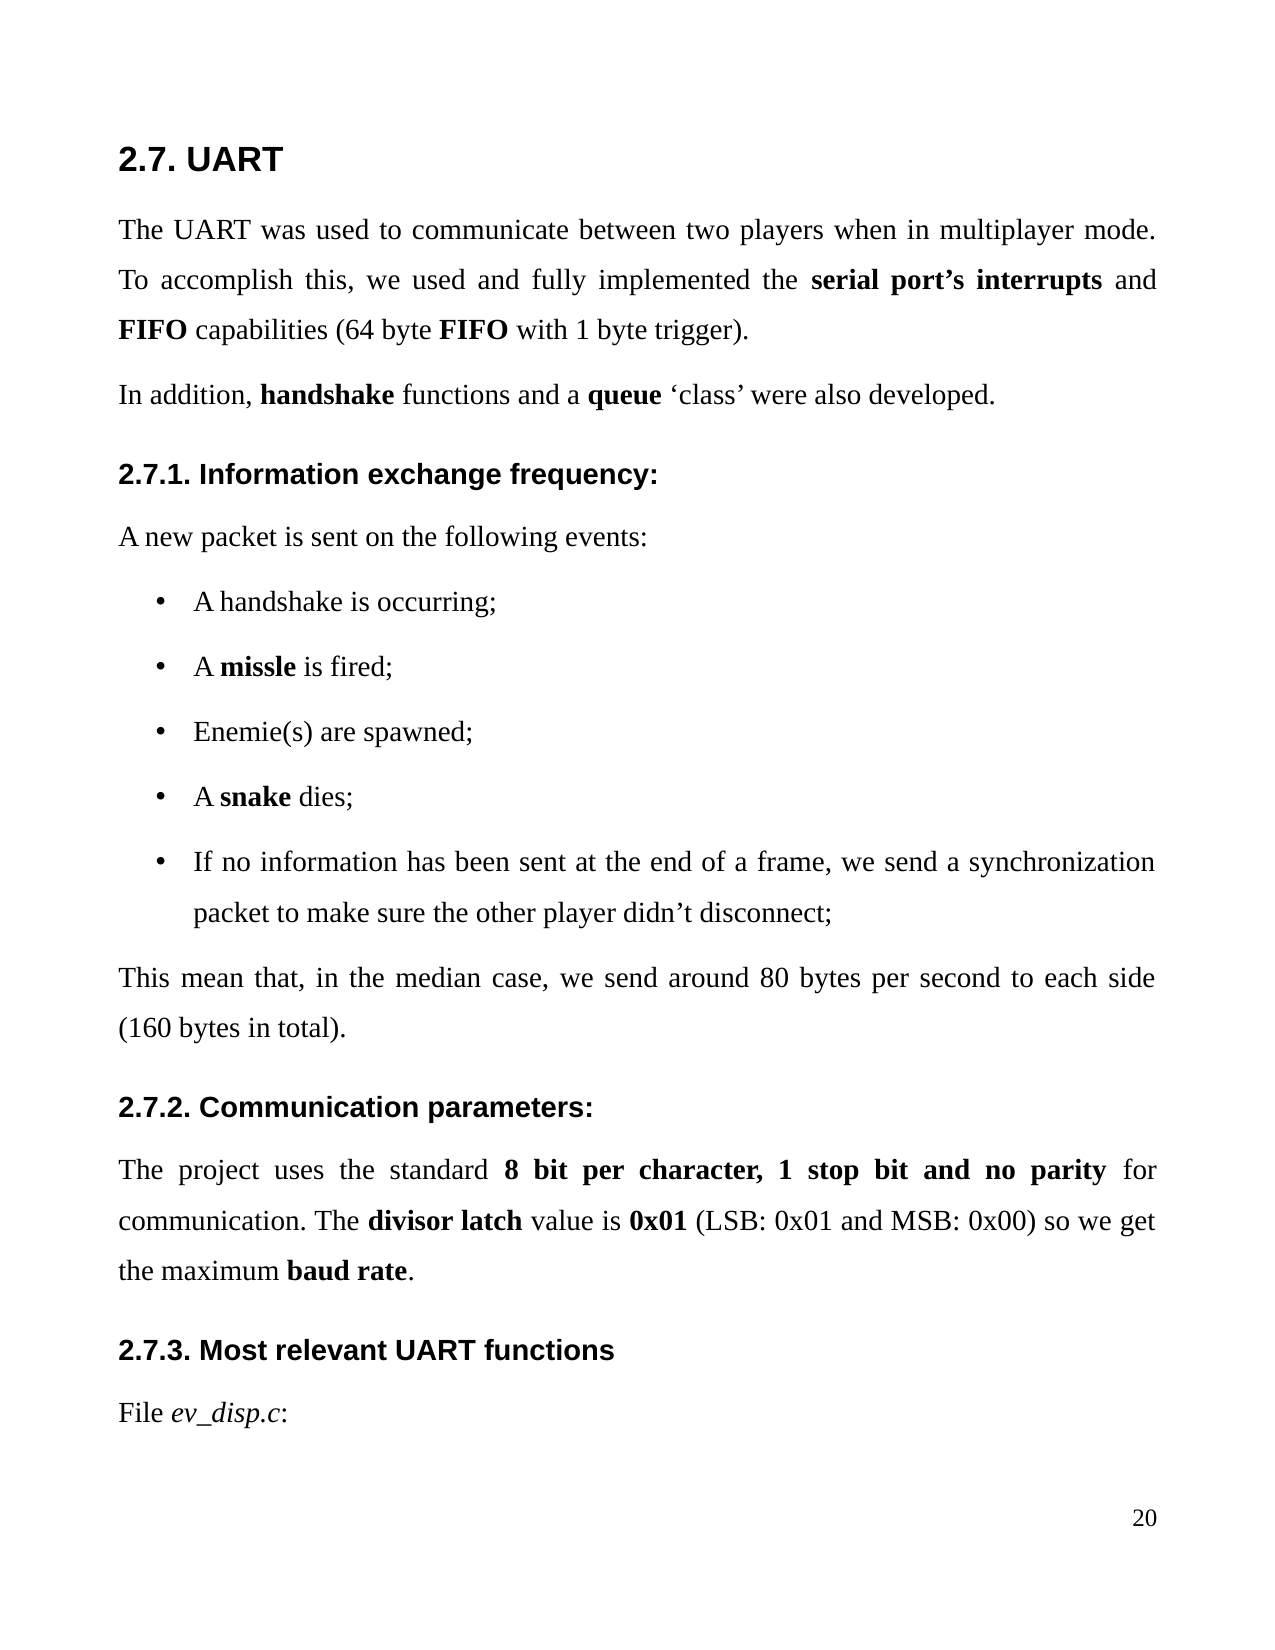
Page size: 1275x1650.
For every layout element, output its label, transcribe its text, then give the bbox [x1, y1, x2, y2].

list A snake dies; [156, 779, 1157, 813]
subtitle 2.7.2. Communication parameters: [118, 1089, 1157, 1123]
text In addition, handshake functions and a queue ‘class’ were also developed. [118, 377, 1157, 411]
list A handshake is occurring; [156, 584, 1157, 618]
text This mean that, in the median case, we send around 80 bytes per second to each side (160 bytes in total). [118, 960, 1157, 1044]
text The project uses the standard 8 bit per character, 1 stop bit and no parity for communication. The divisor latch value is 0x01 (LSB: 0x01 and MSB: 0x00) so we get the maximum baud rate. [118, 1152, 1157, 1287]
text The UART was used to communicate between two players when in multiplayer mode. To accomplish this, we used and fully implemented the serial port’s interrupts and FIFO capabilities (64 byte FIFO with 1 byte trigger). [118, 212, 1157, 346]
subtitle 2.7.3. Most relevant UART functions [118, 1332, 1157, 1366]
list Enemie(s) are spawned; [156, 714, 1157, 748]
text A new packet is sent on the following events: [118, 519, 1157, 553]
subtitle 2.7.1. Information exchange frequency: [118, 457, 1157, 490]
subtitle 2.7. UART [118, 139, 1157, 179]
list If no information has been sent at the end of a frame, we send a synchronization packet to make sure the other player didn’t disconnect; [156, 844, 1157, 928]
list A missle is fired; [156, 649, 1157, 683]
text File ev_disp.c: [118, 1395, 1157, 1429]
